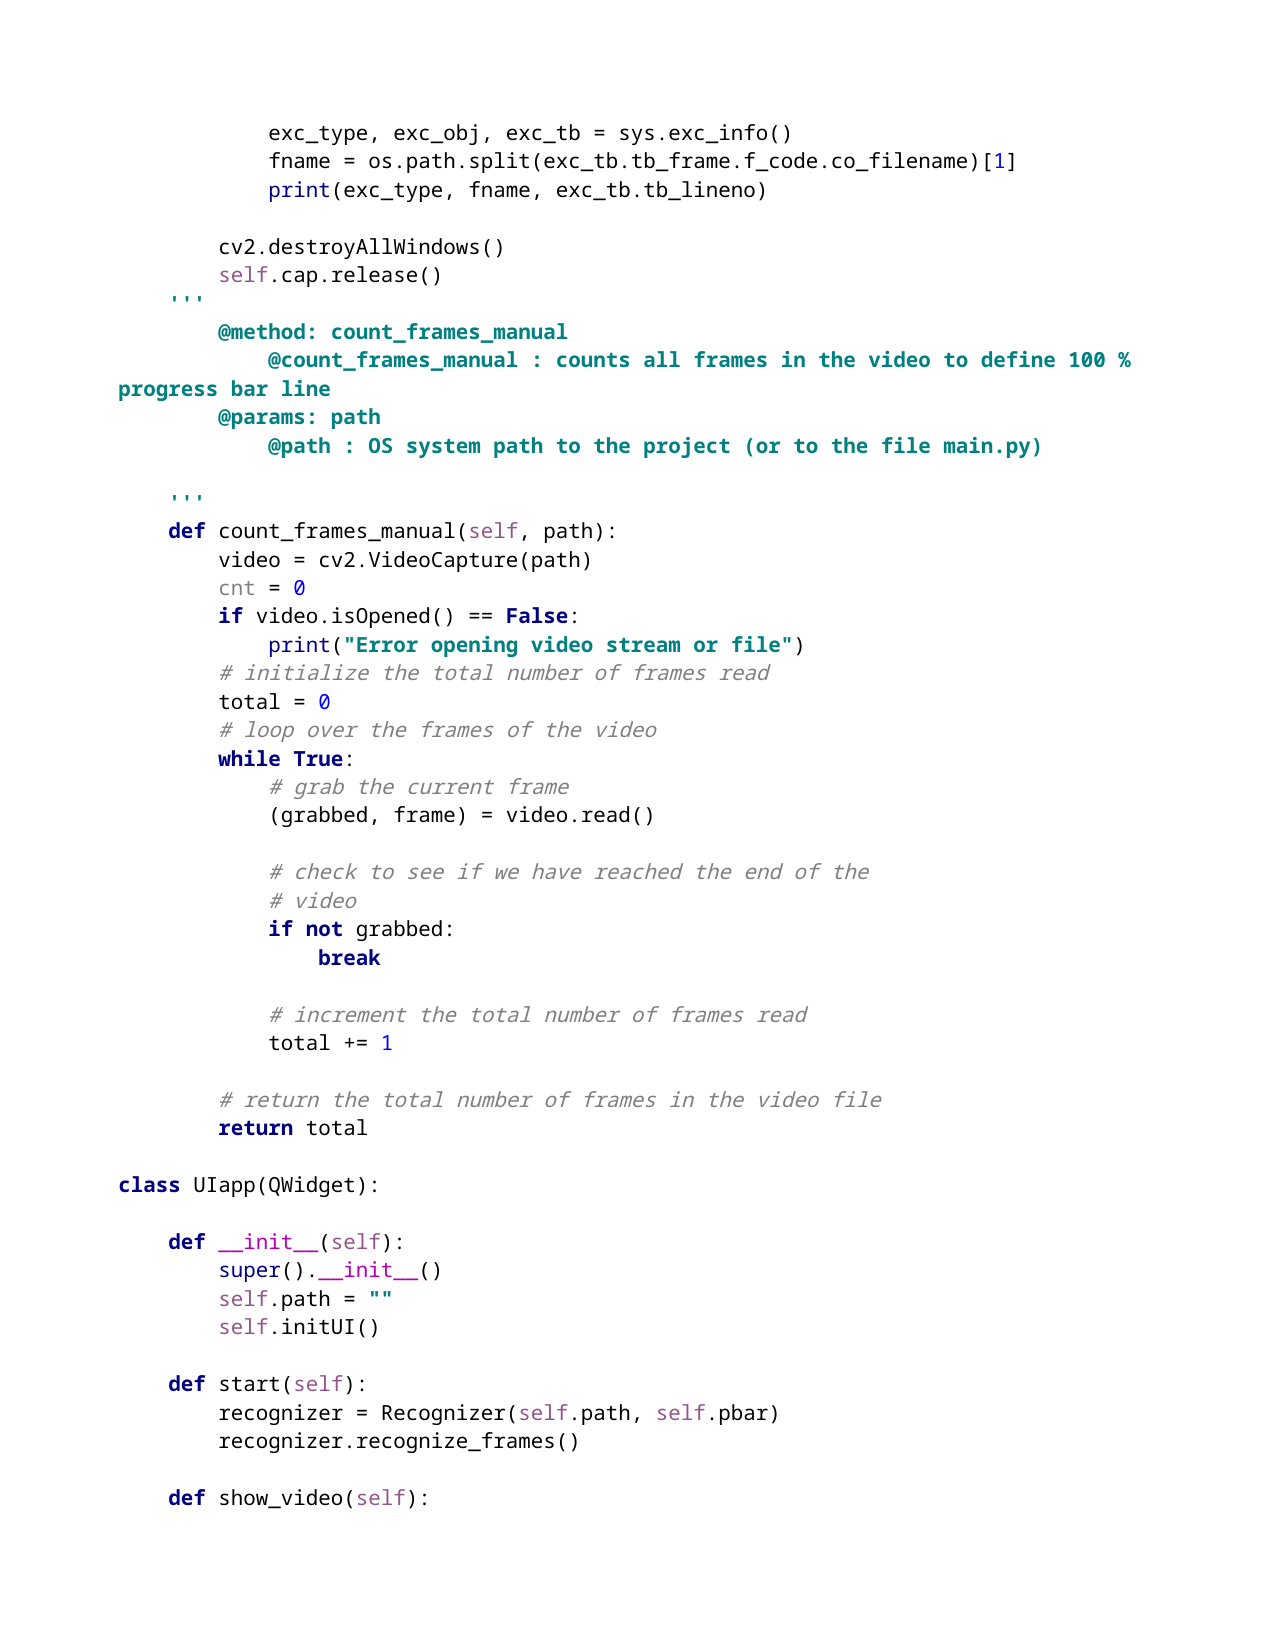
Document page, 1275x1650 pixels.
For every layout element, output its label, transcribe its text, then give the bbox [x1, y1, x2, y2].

text exc_type, exc_obj, exc_tb = sys.exc_info() fname = os.path.split(exc_tb.tb_frame.f_code.co_filename)[1] print(exc_type, fname, exc_tb.tb_lineno) cv2.destroyAllWindows() self.cap.release() ''' @method: count_frames_manual @count_frames_manual : counts all frames in the video to define 100 % progress bar line @params: path @path : OS system path to the project (or to the file main.py) ''' def count_frames_manual(self, path): video = cv2.VideoCapture(path) cnt = 0 if video.isOpened() == False: print("Error opening video stream or file") # initialize the total number of frames read total = 0 # loop over the frames of the video while True: # grab the current frame (grabbed, frame) = video.read() # check to see if we have reached the end of the # video if not grabbed: break # increment the total number of frames read total += 1 # return the total number of frames in the video file return total class UIapp(QWidget): def __init__(self): super().__init__() self.path = "" self.initUI() def start(self): recognizer = Recognizer(self.path, self.pbar) recognizer.recognize_frames() def show_video(self): [118, 118, 1157, 1512]
